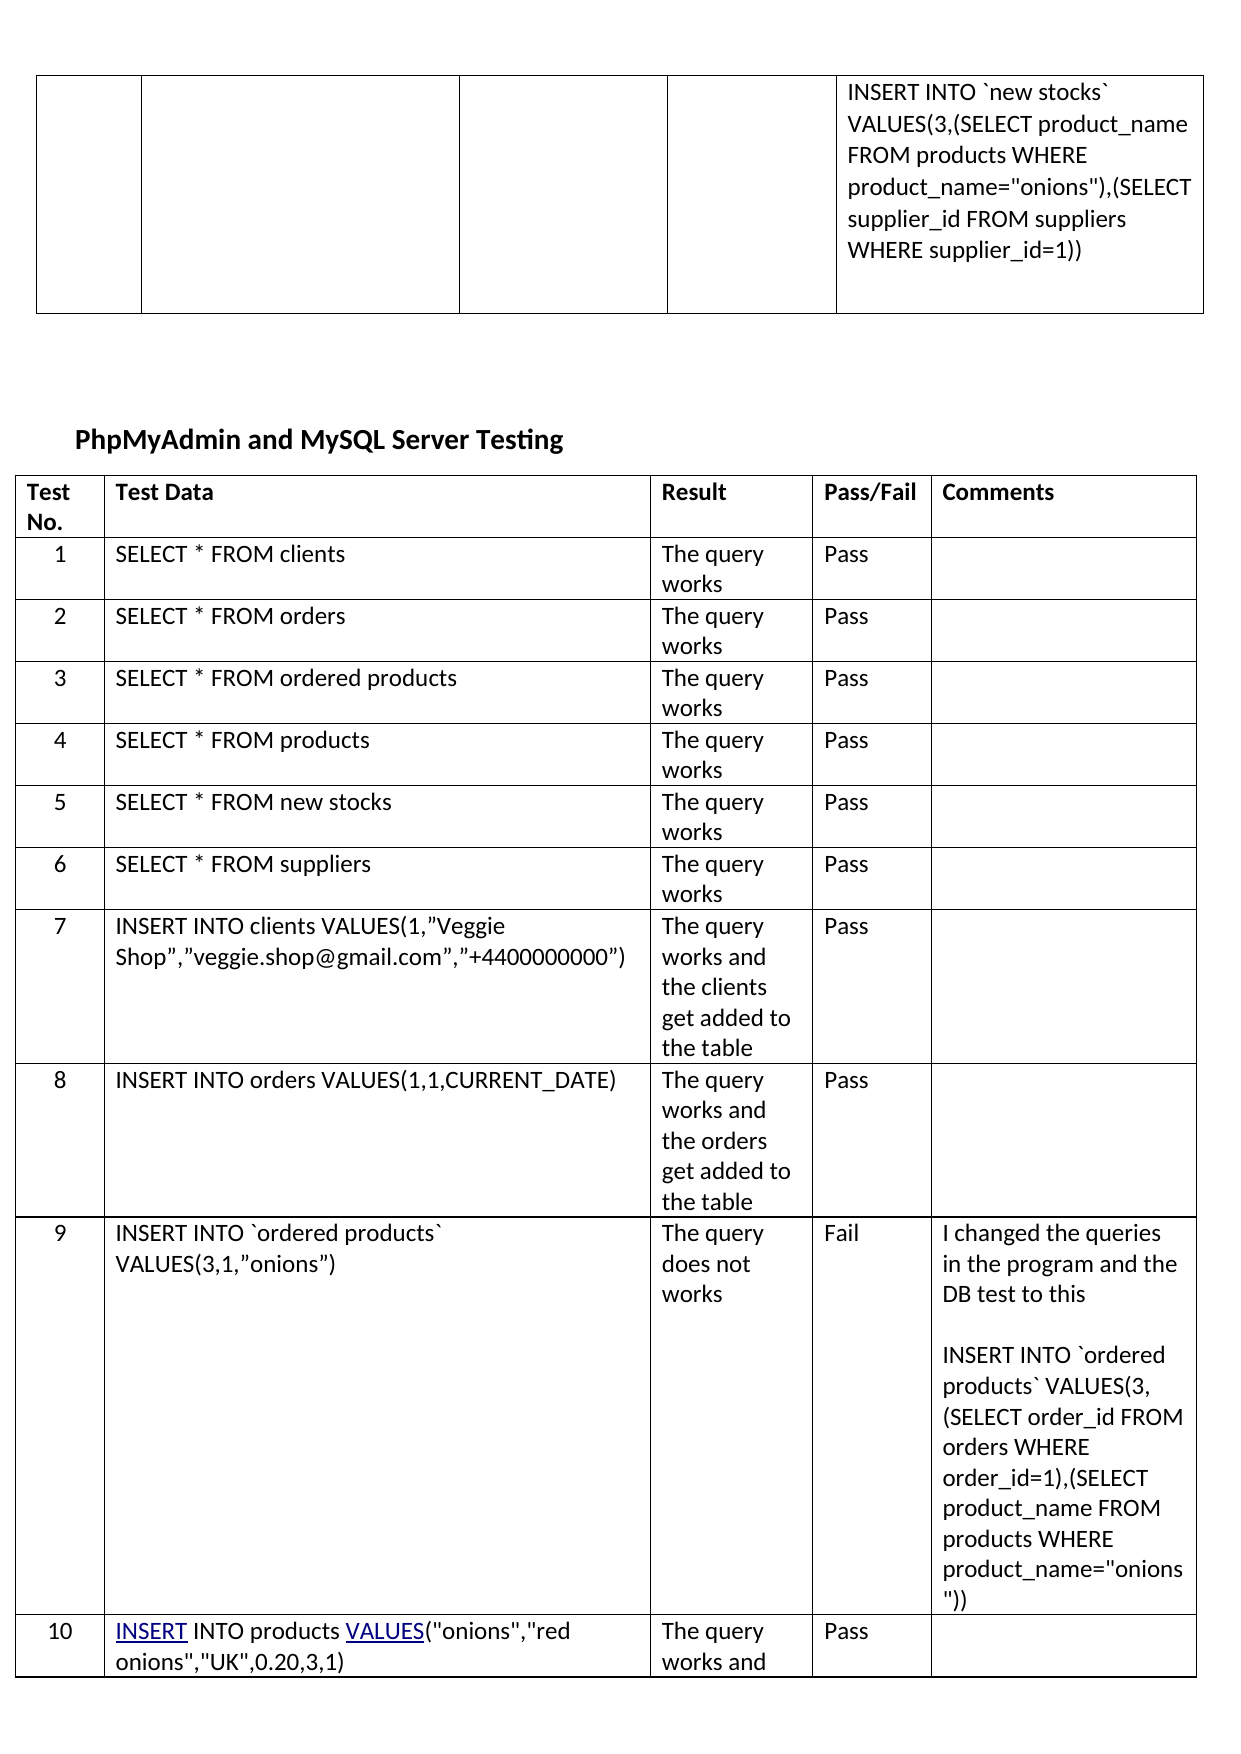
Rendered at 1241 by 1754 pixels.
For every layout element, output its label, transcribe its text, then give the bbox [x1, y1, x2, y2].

table_cell Pass [813, 662, 931, 723]
table_cell 1 [16, 538, 104, 599]
table_cell [932, 662, 1196, 723]
table_header Comments [932, 476, 1196, 537]
table_cell Pass [813, 724, 931, 785]
table_cell [932, 1064, 1196, 1216]
table_header Pass/Fail [813, 476, 931, 537]
table_cell Pass [813, 786, 931, 847]
table_cell Pass [813, 1615, 931, 1676]
table_cell Pass [813, 910, 931, 1063]
table_cell [142, 76, 459, 313]
table_cell SELECT * FROM products [105, 724, 650, 785]
table_cell 10 [16, 1615, 104, 1676]
table_cell The query works [651, 600, 812, 661]
table_cell Pass [813, 538, 931, 599]
table_cell The query works [651, 662, 812, 723]
text PhpMyAdmin and MySQL Server Testing [75, 421, 1165, 457]
table_cell [932, 600, 1196, 661]
table_cell [668, 76, 836, 313]
table_cell SELECT * FROM suppliers [105, 848, 650, 909]
table_cell INSERT INTO orders VALUES(1,1,CURRENT_DATE) [105, 1064, 650, 1216]
table_cell Pass [813, 1064, 931, 1216]
table_cell 6 [16, 848, 104, 909]
table_cell [932, 724, 1196, 785]
table_cell The query works [651, 724, 812, 785]
table_cell 8 [16, 1064, 104, 1216]
table_cell [460, 76, 667, 313]
table_cell [37, 76, 141, 313]
table_cell I changed the queries in the program and the DB test to this INSERT INTO `ordered products` VALUES(3,(SELECT order_id FROM orders WHERE order_id=1),(SELECT product_name FROM products WHERE product_name="onions")) [932, 1218, 1196, 1614]
table_cell The query works [651, 848, 812, 909]
table_cell [932, 1615, 1196, 1676]
table_cell Pass [813, 600, 931, 661]
table_header Test No. [16, 476, 104, 537]
table_cell INSERT INTO `new stocks` VALUES(3,(SELECT product_name FROM products WHERE product_name="onions"),(SELECT supplier_id FROM suppliers WHERE supplier_id=1)) [837, 76, 1203, 313]
table_cell SELECT * FROM new stocks [105, 786, 650, 847]
table_cell The query works [651, 786, 812, 847]
table_cell 2 [16, 600, 104, 661]
table_cell 9 [16, 1218, 104, 1614]
table_cell Fail [813, 1218, 931, 1614]
table_cell Pass [813, 848, 931, 909]
table_cell [932, 786, 1196, 847]
table_header Result [651, 476, 812, 537]
table_cell 3 [16, 662, 104, 723]
table_cell The query works and [651, 1615, 812, 1676]
table_cell 4 [16, 724, 104, 785]
table_cell 5 [16, 786, 104, 847]
table_cell [932, 910, 1196, 1063]
table_cell [932, 848, 1196, 909]
table_cell INSERT INTO products VALUES("onions","red onions","UK",0.20,3,1) [105, 1615, 650, 1676]
table_cell SELECT * FROM ordered products [105, 662, 650, 723]
table_cell 7 [16, 910, 104, 1063]
table_cell SELECT * FROM orders [105, 600, 650, 661]
table_cell The query works and the orders get added to the table [651, 1064, 812, 1216]
table_header Test Data [105, 476, 650, 537]
table_cell SELECT * FROM clients [105, 538, 650, 599]
table_cell The query does not works [651, 1218, 812, 1614]
table_cell The query works [651, 538, 812, 599]
table_cell [932, 538, 1196, 599]
table_cell The query works and the clients get added to the table [651, 910, 812, 1063]
table_cell INSERT INTO clients VALUES(1,”Veggie Shop”,”veggie.shop@gmail.com”,”+4400000000”) [105, 910, 650, 1063]
table_cell INSERT INTO `ordered products` VALUES(3,1,”onions”) [105, 1218, 650, 1614]
